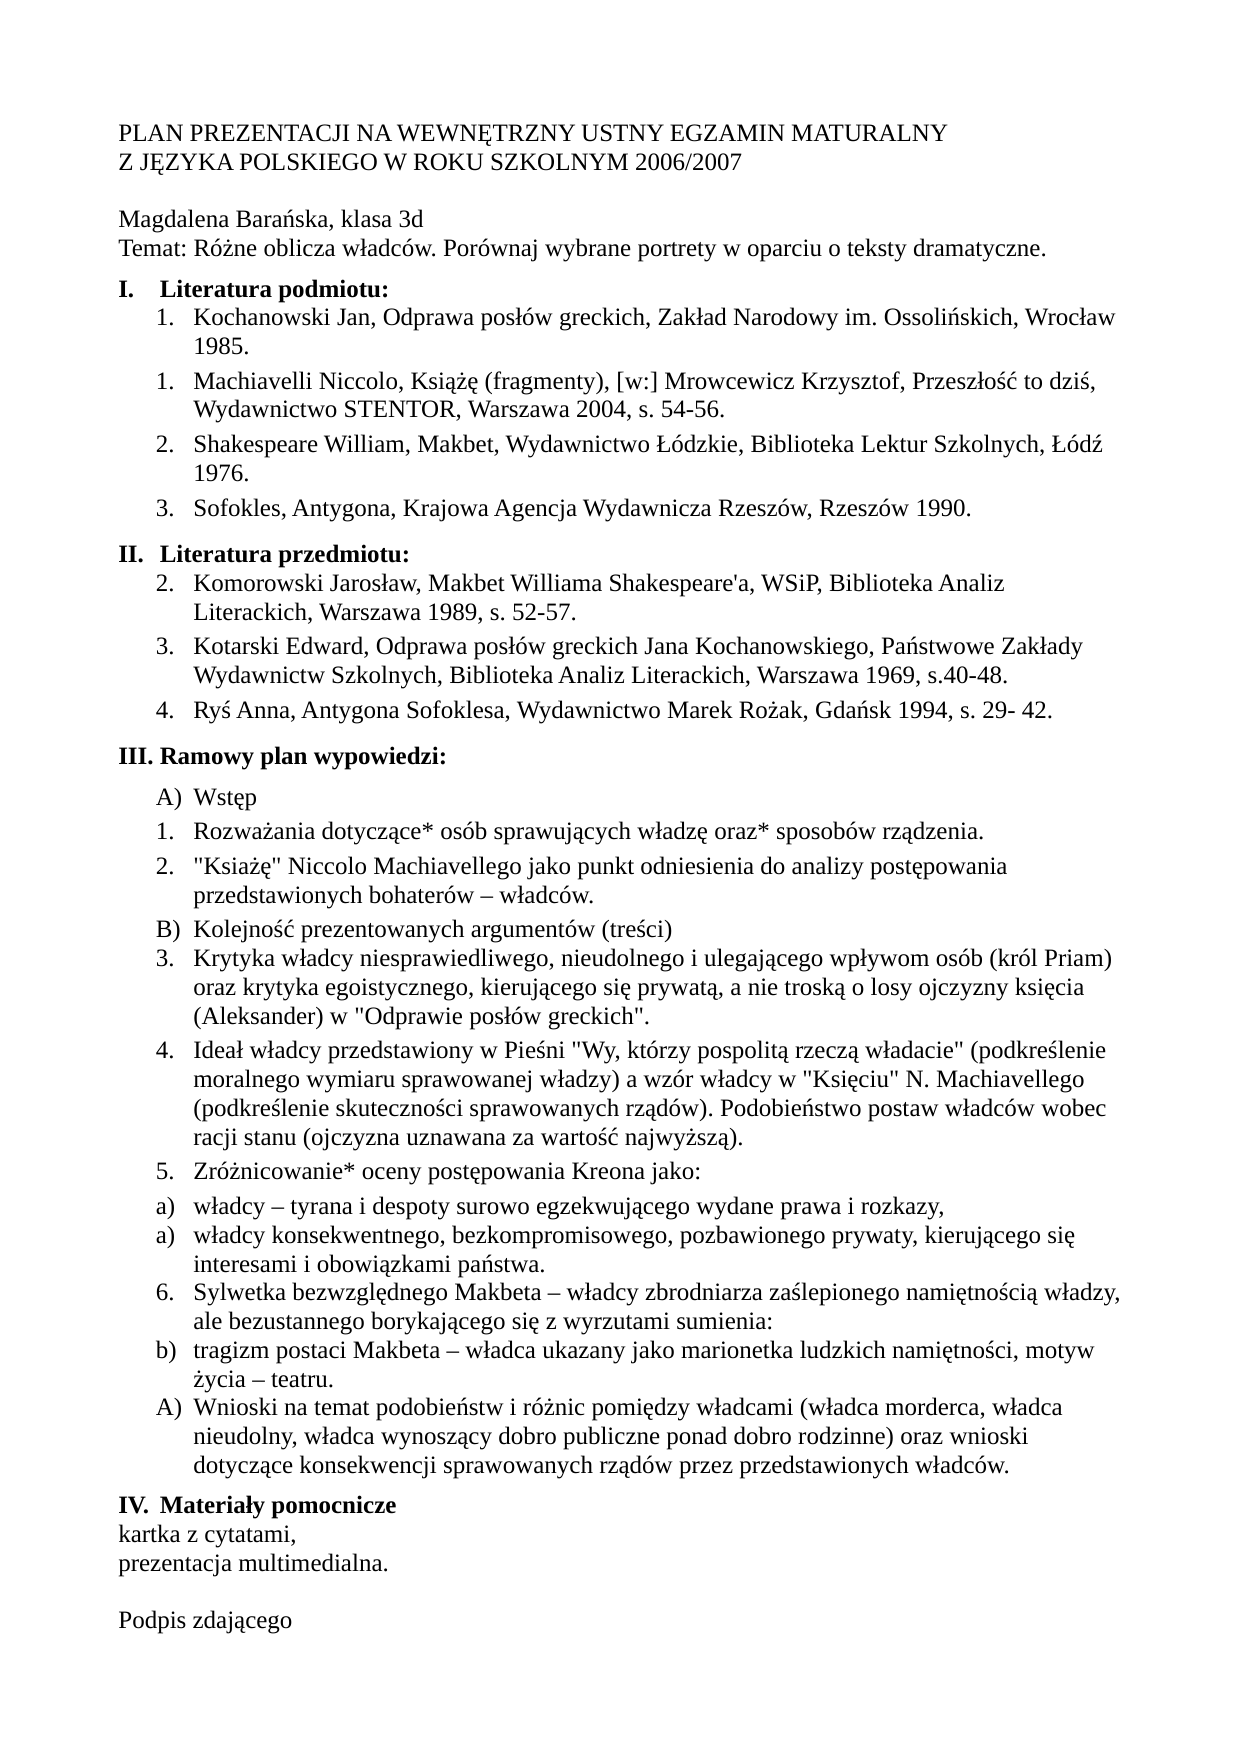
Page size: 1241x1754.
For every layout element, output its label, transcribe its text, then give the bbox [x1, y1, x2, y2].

list Wstęp [156, 782, 1122, 811]
text prezentacja multimedialna. [118, 1548, 1122, 1577]
text Temat: Różne oblicza władców. Porównaj wybrane portrety w oparciu o teksty dramatyczne. [118, 233, 1122, 262]
text PLAN PREZENTACJI NA WEWNĘTRZNY USTNY EGZAMIN MATURALNY [118, 118, 1122, 147]
list Machiavelli Niccolo, Książę (fragmenty), [w:] Mrowcewicz Krzysztof, Przeszłość to dziś, Wydawnictwo STENTOR, Warszawa 2004, s. 54-56. [156, 366, 1122, 423]
list tragizm postaci Makbeta – władca ukazany jako marionetka ludzkich namiętności, motyw życia – teatru. [156, 1335, 1122, 1392]
list Literatura podmiotu: [118, 274, 1122, 302]
text Magdalena Barańska, klasa 3d [118, 204, 1122, 233]
list Zróżnicowanie* oceny postępowania Kreona jako: [156, 1156, 1122, 1185]
list Rozważania dotyczące* osób sprawujących władzę oraz* sposobów rządzenia. [156, 816, 1122, 845]
list Literatura przedmiotu: [118, 539, 1122, 568]
list Ideał władcy przedstawiony w Pieśni "Wy, którzy pospolitą rzeczą władacie" (podkreślenie moralnego wymiaru sprawowanej władzy) a wzór władcy w "Księciu" N. Machiavellego (podkreślenie skuteczności sprawowanych rządów). Podobieństwo postaw władców wobec racji stanu (ojczyzna uznawana za wartość najwyższą). [156, 1036, 1122, 1151]
list Shakespeare William, Makbet, Wydawnictwo Łódzkie, Biblioteka Lektur Szkolnych, Łódź 1976. [156, 429, 1122, 487]
list Wnioski na temat podobieństw i różnic pomiędzy władcami (władca morderca, władca nieudolny, władca wynoszący dobro publiczne ponad dobro rodzinne) oraz wnioski dotyczące konsekwencji sprawowanych rządów przez przedstawionych władców. [156, 1392, 1122, 1479]
list Materiały pomocnicze [118, 1490, 1122, 1519]
text Podpis zdającego [118, 1605, 1122, 1634]
list Komorowski Jarosław, Makbet Williama Shakespeare'a, WSiP, Biblioteka Analiz Literackich, Warszawa 1989, s. 52-57. [156, 568, 1122, 625]
list władcy – tyrana i despoty surowo egzekwującego wydane prawa i rozkazy, [156, 1191, 1122, 1220]
text kartka z cytatami, [118, 1519, 1122, 1548]
list "Ksiażę" Niccolo Machiavellego jako punkt odniesienia do analizy postępowania przedstawionych bohaterów – władców. [156, 851, 1122, 909]
list władcy konsekwentnego, bezkompromisowego, pozbawionego prywaty, kierującego się interesami i obowiązkami państwa. [156, 1220, 1122, 1277]
list Kolejność prezentowanych argumentów (treści) [156, 914, 1122, 943]
list Ryś Anna, Antygona Sofoklesa, Wydawnictwo Marek Rożak, Gdańsk 1994, s. 29- 42. [156, 695, 1122, 723]
list Kochanowski Jan, Odprawa posłów greckich, Zakład Narodowy im. Ossolińskich, Wrocław 1985. [156, 302, 1122, 360]
list Ramowy plan wypowiedzi: [118, 741, 1122, 770]
text Z JĘZYKA POLSKIEGO W ROKU SZKOLNYM 2006/2007 [118, 147, 1122, 176]
list Krytyka władcy niesprawiedliwego, nieudolnego i ulegającego wpływom osób (król Priam) oraz krytyka egoistycznego, kierującego się prywatą, a nie troską o losy ojczyzny księcia (Aleksander) w "Odprawie posłów greckich". [156, 943, 1122, 1029]
list Sofokles, Antygona, Krajowa Agencja Wydawnicza Rzeszów, Rzeszów 1990. [156, 493, 1122, 521]
list Kotarski Edward, Odprawa posłów greckich Jana Kochanowskiego, Państwowe Zakłady Wydawnictw Szkolnych, Biblioteka Analiz Literackich, Warszawa 1969, s.40-48. [156, 631, 1122, 689]
list Sylwetka bezwzględnego Makbeta – władcy zbrodniarza zaślepionego namiętnością władzy, ale bezustannego borykającego się z wyrzutami sumienia: [156, 1277, 1122, 1335]
